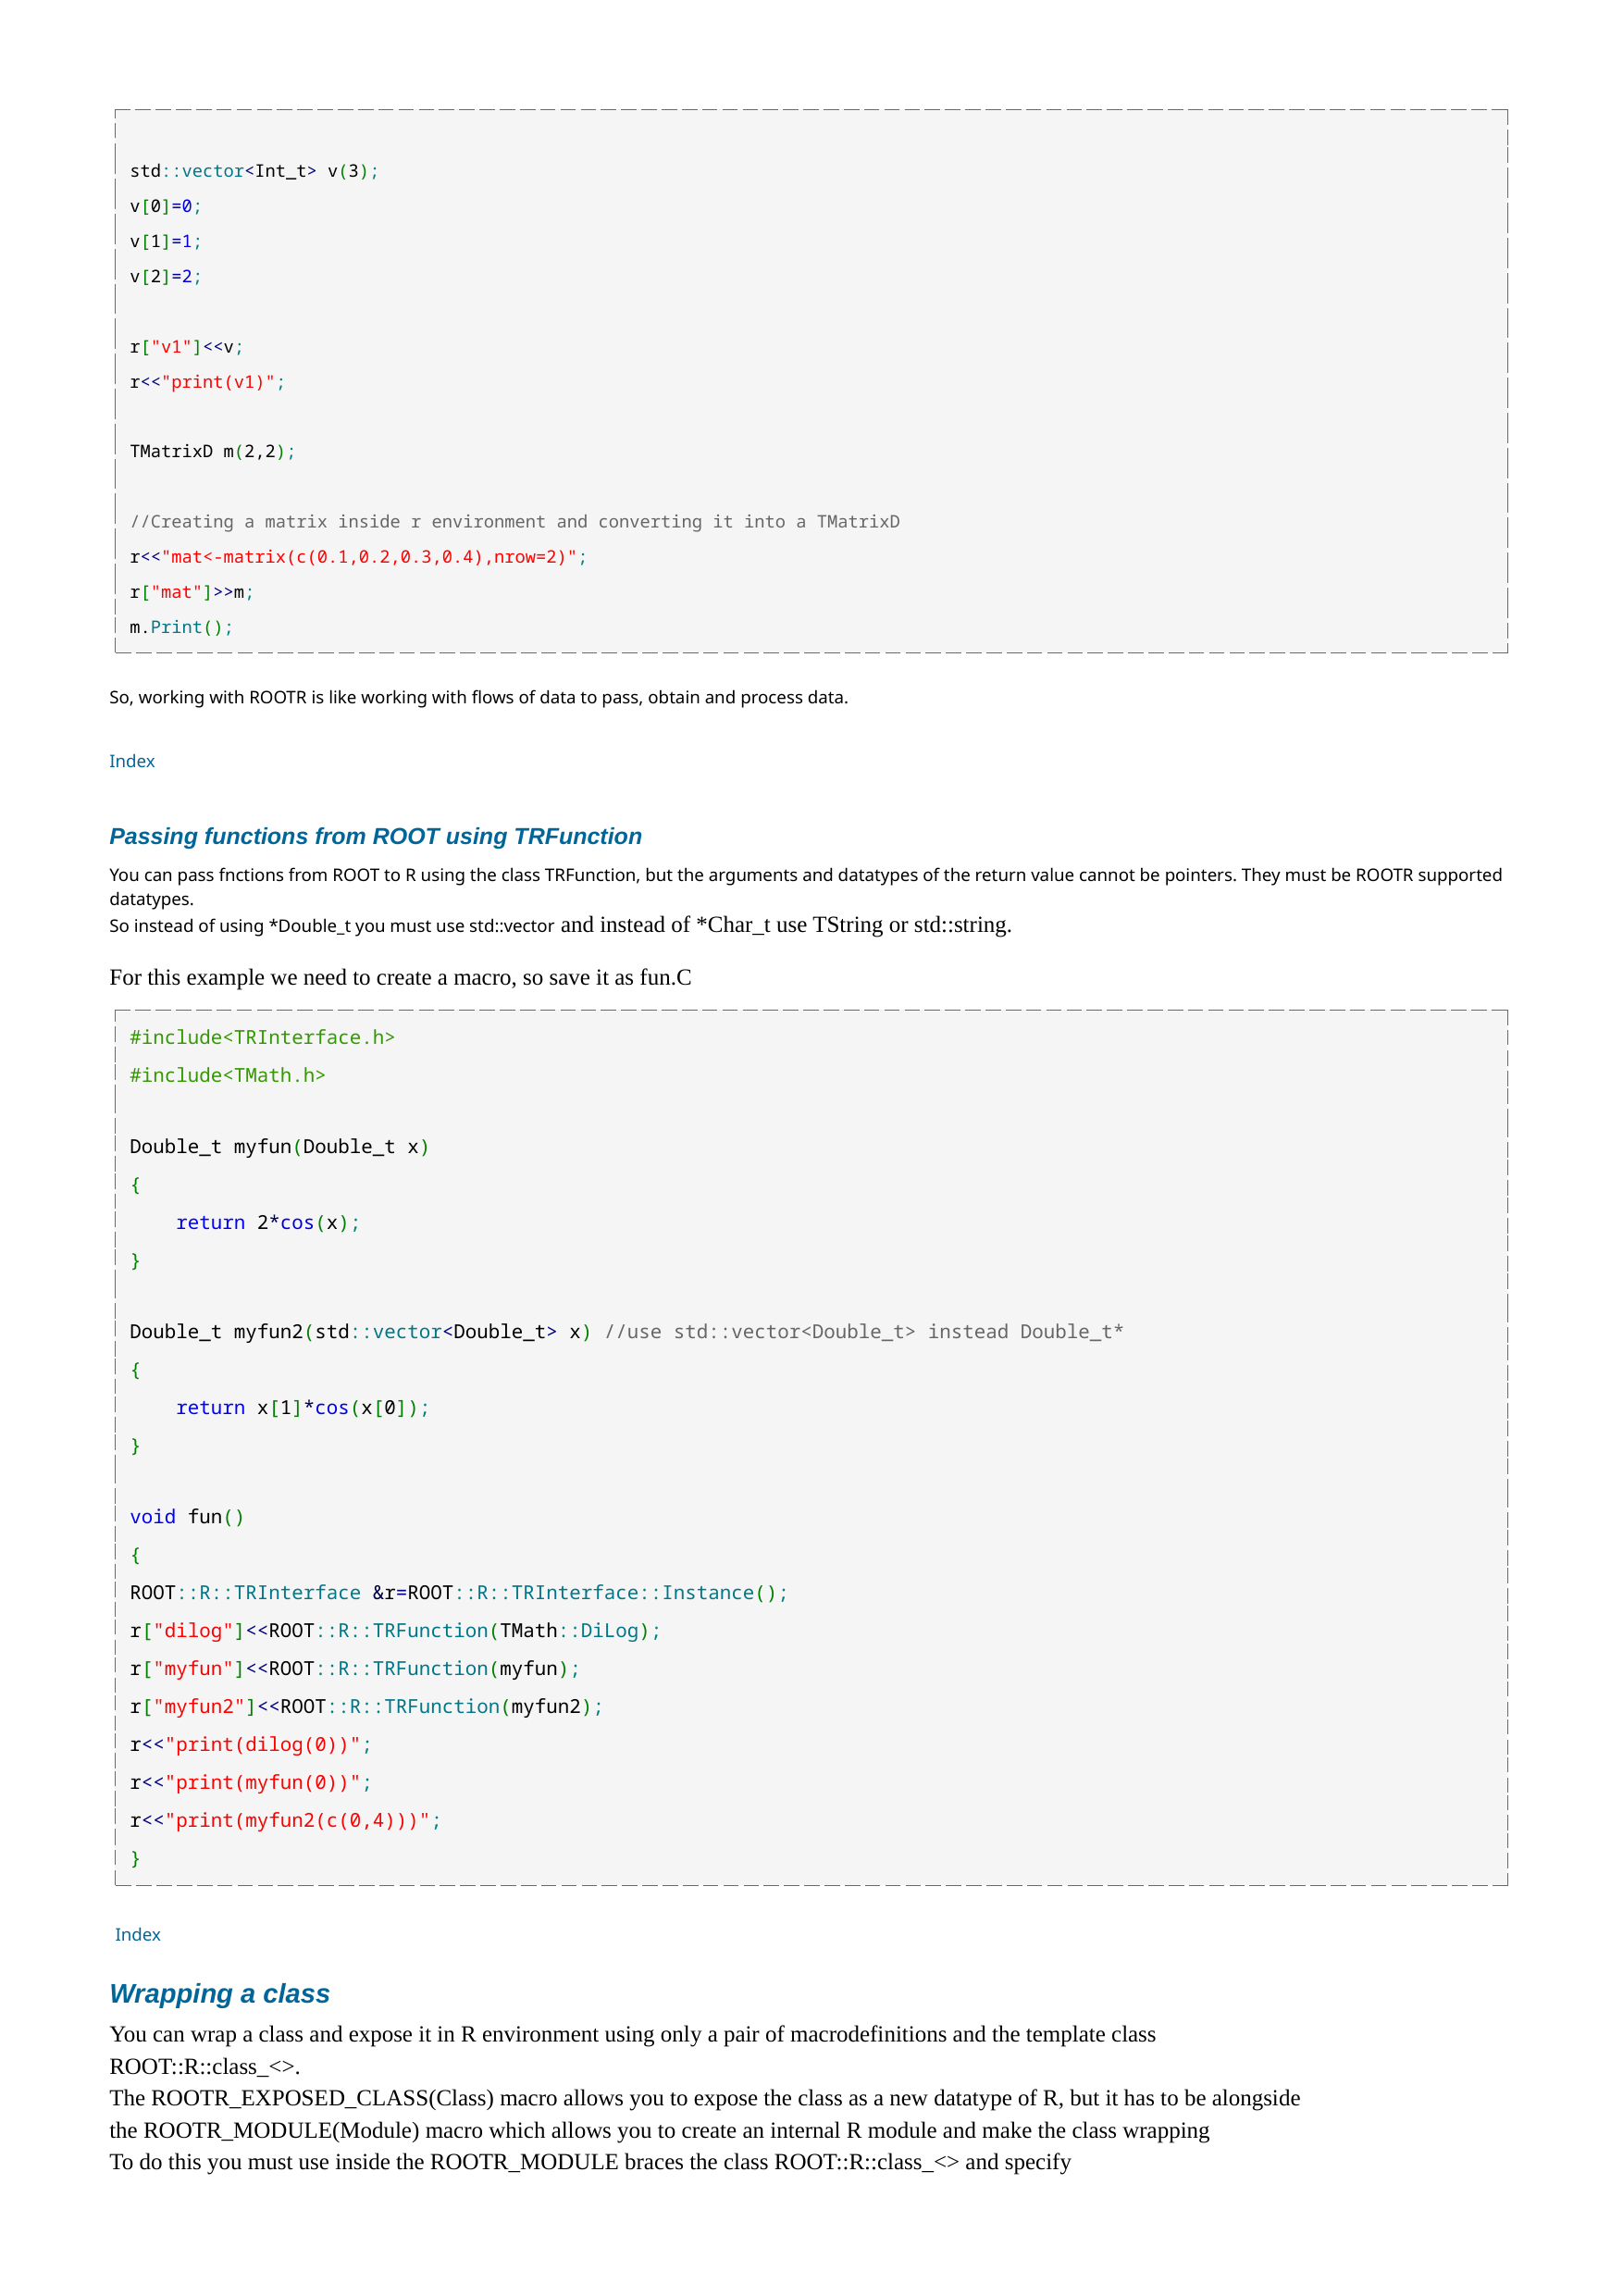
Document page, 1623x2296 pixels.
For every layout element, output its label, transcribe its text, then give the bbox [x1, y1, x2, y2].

text //Creating a matrix inside r environment and converting it into a TMatrixD [115, 494, 1507, 529]
text r["mat"]>>m; [115, 565, 1507, 600]
text TMatrixD m(2,2); [115, 425, 1507, 460]
text return x[1]*cos(x[0]); [115, 1380, 1507, 1418]
text Index [115, 1891, 1507, 1946]
text r<<"print(v1)"; [115, 354, 1507, 390]
text } [115, 1830, 1507, 1885]
text r["myfun"]<<ROOT::R::TRFunction(myfun); [115, 1641, 1507, 1678]
text Index [109, 749, 1514, 773]
text You can wrap a class and expose it in R environment using only a pair of macrodefinitions and the template class ROOT::R::class_<>. The ROOTR_EXPOSED_CLASS(Class) macro allows you to expose the class as a new datatype of R, but it has to be alongside the ROOTR_MODULE(Module) macro which allows you to create an internal R module and make the class wrapping To do this you must use inside the ROOTR_MODULE braces the class ROOT::R::class_<> and specify [109, 2020, 1514, 2175]
text #include<TMath.h> [115, 1048, 1507, 1086]
text r["myfun2"]<<ROOT::R::TRFunction(myfun2); [115, 1678, 1507, 1716]
text r<<"print(myfun2(c(0,4)))"; [115, 1792, 1507, 1830]
text { [115, 1527, 1507, 1565]
text { [115, 1157, 1507, 1195]
text v[0]=0; [115, 180, 1507, 215]
text Double_t myfun2(std::vector<Double_t> x) //use std::vector<Double_t> instead Double_t* [115, 1304, 1507, 1342]
text return 2*cos(x); [115, 1195, 1507, 1233]
text You can pass fnctions from ROOT to R using the class TRFunction, but the arguments and datatypes of the return value cannot be pointers. They must be ROOTR supported datatypes. So instead of using *Double_t you must use std::vector and instead of *Char_t use TString or std::string. For this example we need to create a macro, so save it as fun.C [109, 863, 1514, 990]
text m.Print(); [115, 600, 1507, 652]
text ROOT::R::TRInterface &r=ROOT::R::TRInterface::Instance(); [115, 1565, 1507, 1603]
text } [115, 1233, 1507, 1271]
text r<<"print(myfun(0))"; [115, 1754, 1507, 1792]
text std::vector<Int_t> v(3); [115, 144, 1507, 180]
text r["dilog"]<<ROOT::R::TRFunction(TMath::DiLog); [115, 1603, 1507, 1641]
text v[1]=1; [115, 215, 1507, 250]
text Passing functions from ROOT using TRFunction [109, 823, 1514, 850]
text } [115, 1418, 1507, 1456]
text Double_t myfun(Double_t x) [115, 1119, 1507, 1157]
text r<<"print(dilog(0))"; [115, 1716, 1507, 1754]
text { [115, 1342, 1507, 1380]
text r["v1"]<<v; [115, 319, 1507, 354]
text void fun() [115, 1489, 1507, 1527]
text #include<TRInterface.h> [115, 1010, 1507, 1048]
text r<<"mat<-matrix(c(0.1,0.2,0.3,0.4),nrow=2)"; [115, 529, 1507, 565]
text v[2]=2; [115, 250, 1507, 285]
subtitle Wrapping a class [109, 1978, 1514, 2009]
text So, working with ROOTR is like working with flows of data to pass, obtain and process data. [109, 659, 1514, 735]
